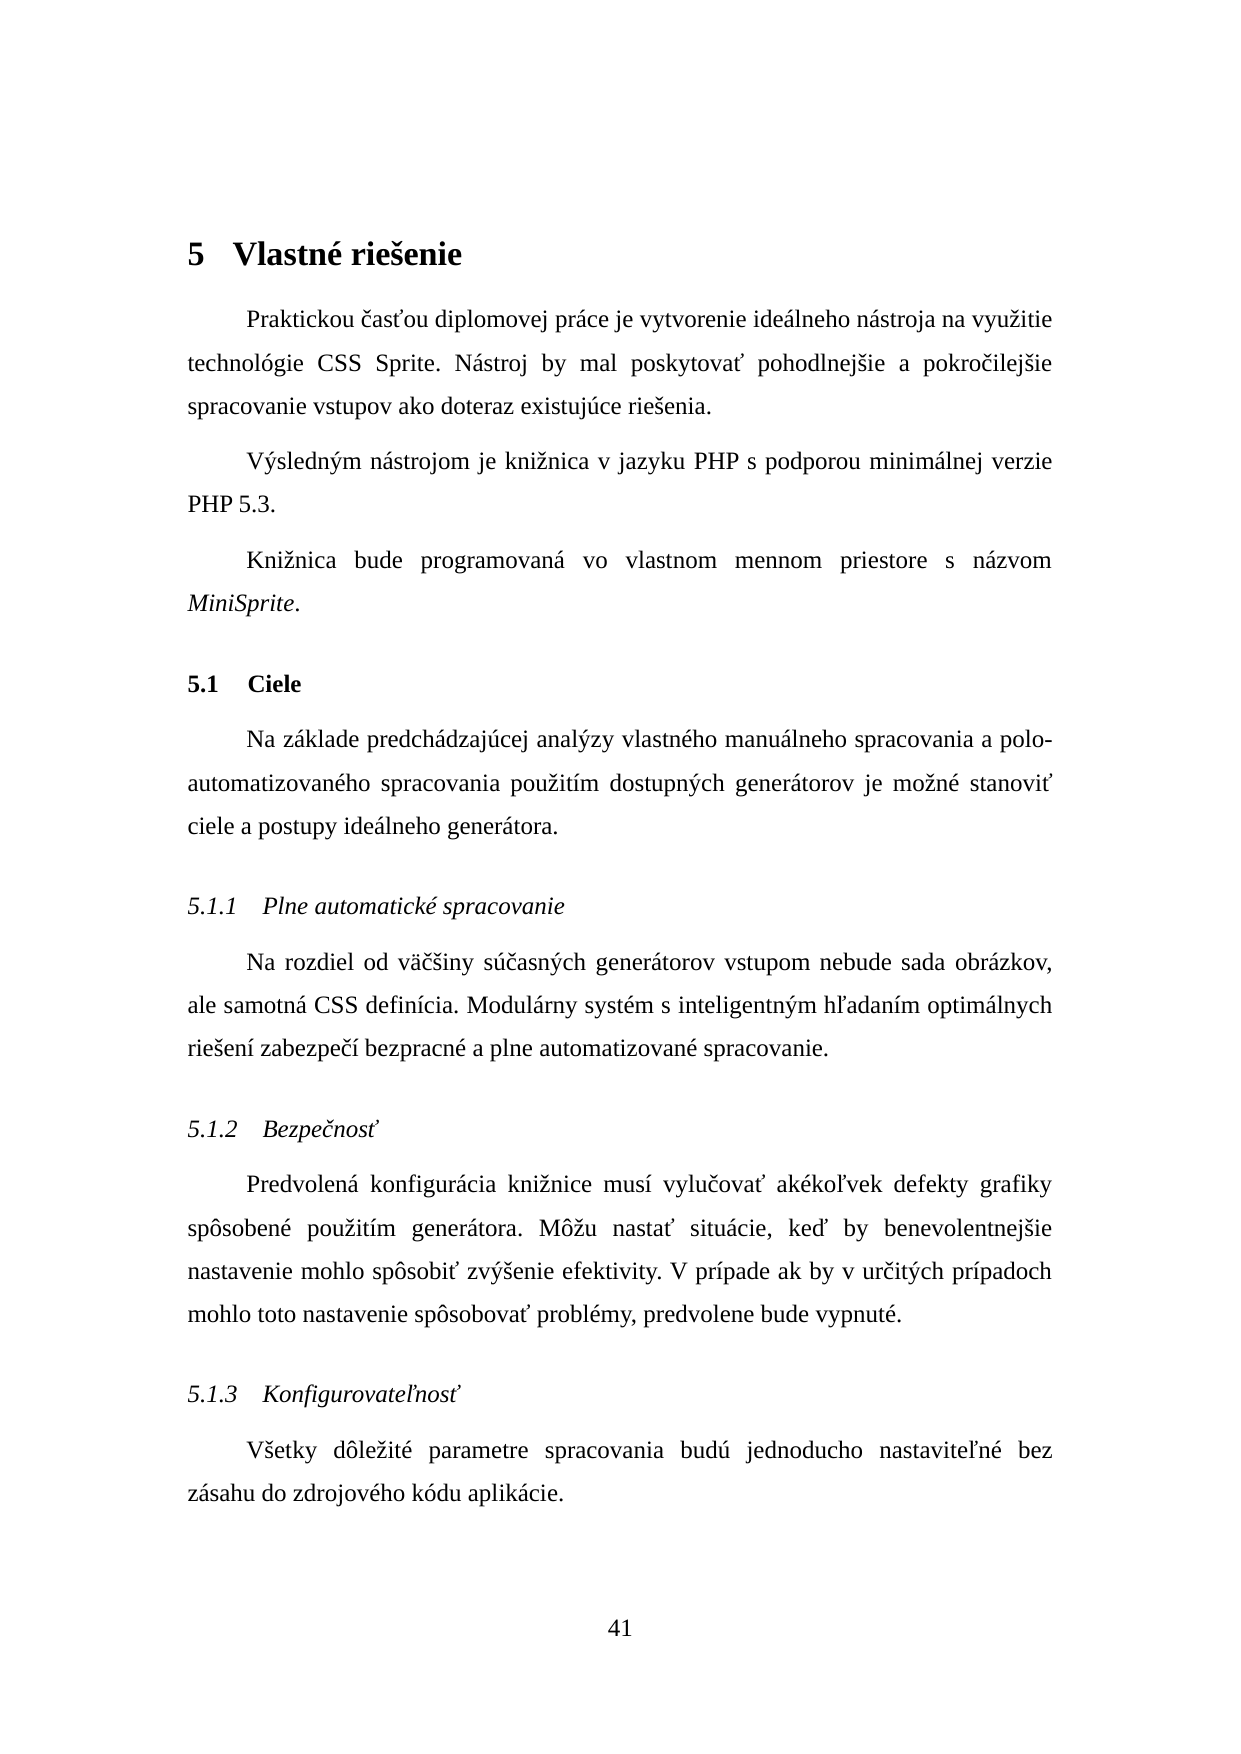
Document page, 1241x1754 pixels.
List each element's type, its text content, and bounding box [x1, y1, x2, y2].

text Všetky dôležité parametre spracovania budú jednoducho nastaviteľné bez zásahu do zdrojového kódu aplikácie. [187, 1435, 1053, 1507]
subtitle Vlastné riešenie [187, 233, 1053, 272]
subtitle Plne automatické spracovanie [187, 891, 1053, 920]
text Predvolená konfigurácia knižnice musí vylučovať akékoľvek defekty grafiky spôsobené použitím generátora. Môžu nastať situácie, keď by benevolentnejšie nastavenie mohlo spôsobiť zvýšenie efektivity. V prípade ak by v určitých prípadoch mohlo toto nastavenie spôsobovať problémy, predvolene bude vypnuté. [187, 1169, 1053, 1328]
text Na základe predchádzajúcej analýzy vlastného manuálneho spracovania a polo-automatizovaného spracovania použitím dostupných generátorov je možné stanoviť ciele a postupy ideálneho generátora. [187, 724, 1053, 839]
subtitle Ciele [187, 669, 1053, 698]
text Výsledným nástrojom je knižnica v jazyku PHP s podporou minimálnej verzie PHP 5.3. [187, 446, 1053, 518]
text Na rozdiel od väčšiny súčasných generátorov vstupom nebude sada obrázkov, ale samotná CSS definícia. Modulárny systém s inteligentným hľadaním optimálnych riešení zabezpečí bezpracné a plne automatizované spracovanie. [187, 947, 1053, 1062]
subtitle Bezpečnosť [187, 1114, 1053, 1143]
subtitle Konfigurovateľnosť [187, 1379, 1053, 1408]
text Knižnica bude programovaná vo vlastnom mennom priestore s názvom MiniSprite. [187, 545, 1053, 617]
text Praktickou časťou diplomovej práce je vytvorenie ideálneho nástroja na využitie technológie CSS Sprite. Nástroj by mal poskytovať pohodlnejšie a pokročilejšie spracovanie vstupov ako doteraz existujúce riešenia. [187, 304, 1053, 419]
